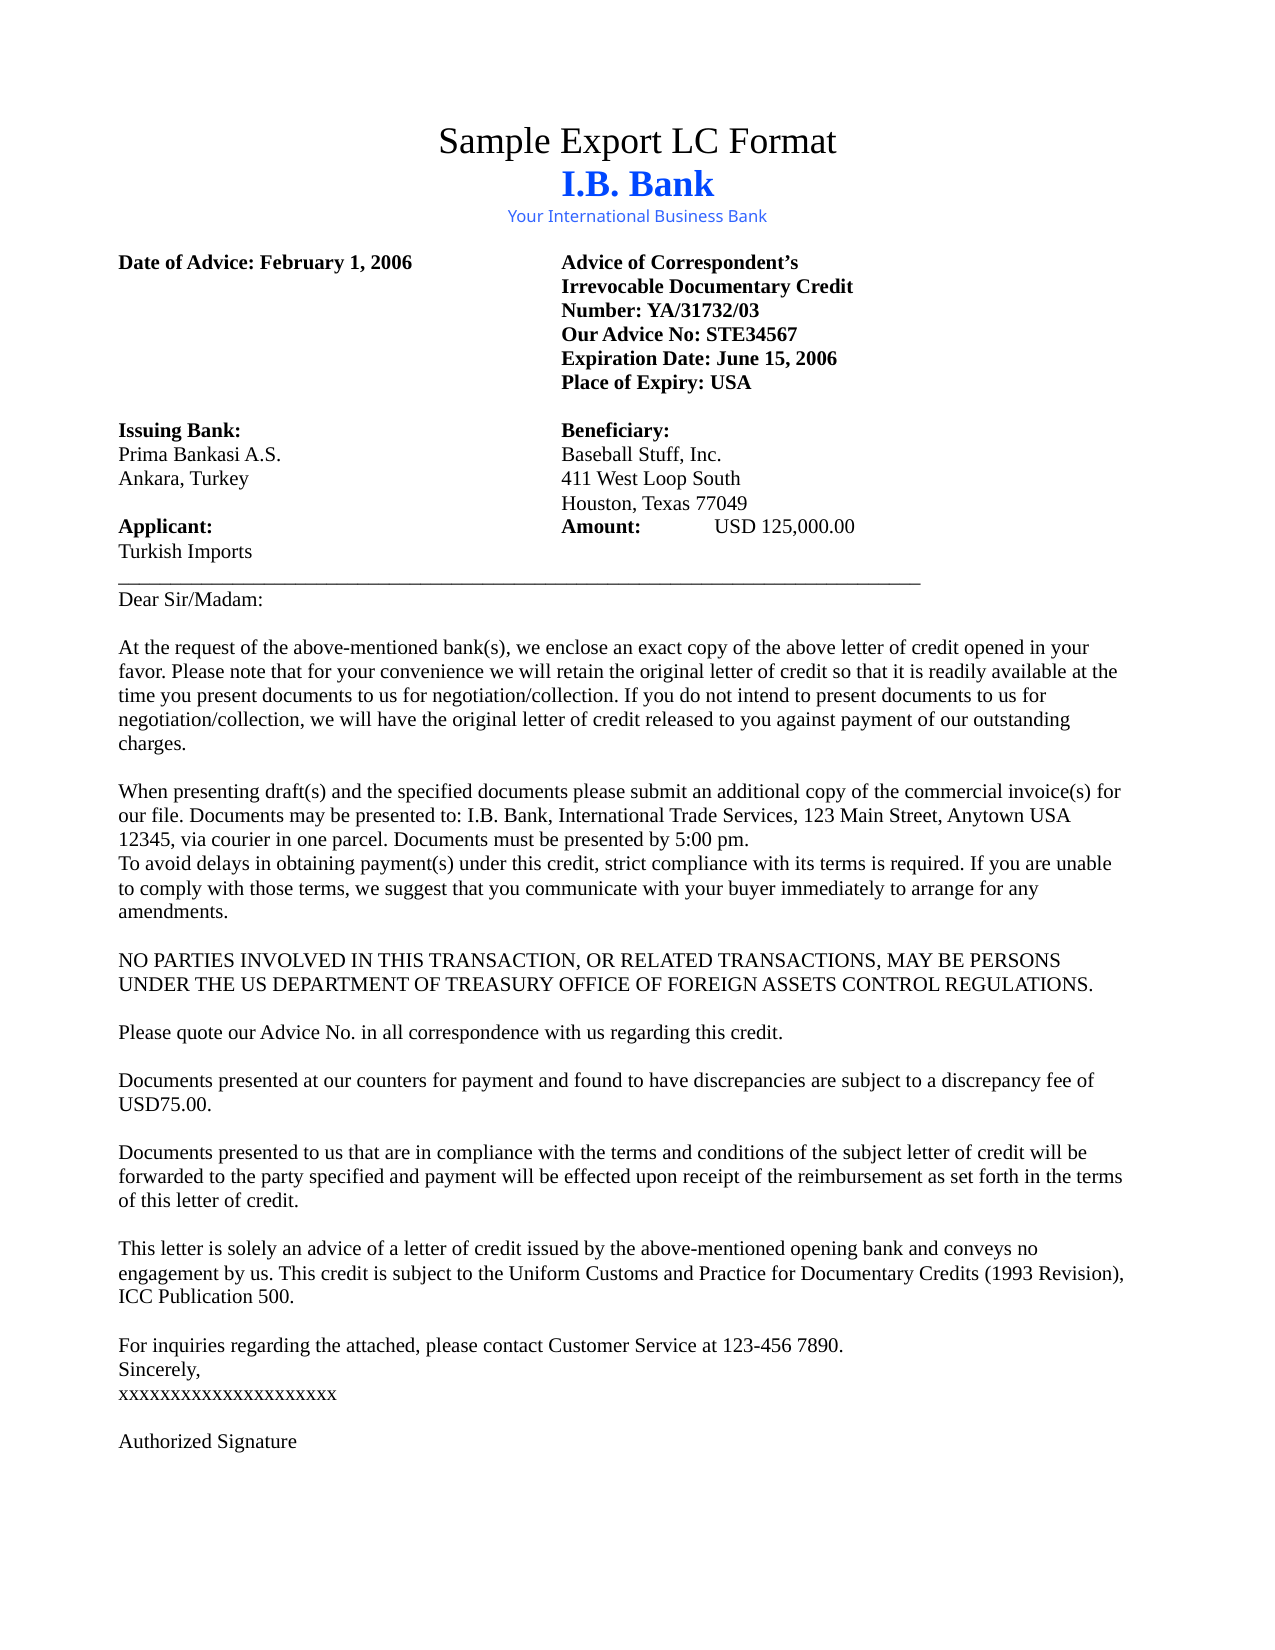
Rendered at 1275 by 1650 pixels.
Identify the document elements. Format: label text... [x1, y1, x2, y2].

text of this letter of credit. [118, 1188, 1157, 1212]
text Documents presented at our counters for payment and found to have discrepancies are subject to a discrepancy fee of [118, 1068, 1157, 1092]
text This letter is solely an advice of a letter of credit issued by the above-mentioned opening bank and conveys no [118, 1236, 1157, 1260]
text favor. Please note that for your convenience we will retain the original letter of credit so that it is readily available at the [118, 659, 1157, 683]
text charges. [118, 731, 1157, 755]
text Your International Business Bank [118, 204, 1157, 227]
text USD75.00. [118, 1092, 1157, 1116]
text Please quote our Advice No. in all correspondence with us regarding this credit. [118, 1020, 1157, 1044]
text Sample Export LC Format [118, 118, 1157, 161]
text Issuing Bank: Beneficiary: [118, 418, 1157, 442]
text Prima Bankasi A.S. Baseball Stuff, Inc. [118, 442, 1157, 466]
text At the request of the above-mentioned bank(s), we enclose an exact copy of the above letter of credit opened in your [118, 635, 1157, 659]
text Ankara, Turkey 411 West Loop South [118, 466, 1157, 490]
text Authorized Signature [118, 1429, 1157, 1453]
text to comply with those terms, we suggest that you communicate with your buyer immediately to arrange for any [118, 875, 1157, 899]
text Expiration Date: June 15, 2006 [118, 346, 1157, 370]
text Documents presented to us that are in compliance with the terms and conditions of the subject letter of credit will be [118, 1140, 1157, 1164]
text NO PARTIES INVOLVED IN THIS TRANSACTION, OR RELATED TRANSACTIONS, MAY BE PERSONS [118, 948, 1157, 972]
text time you present documents to us for negotiation/collection. If you do not intend to present documents to us for [118, 683, 1157, 707]
text When presenting draft(s) and the specified documents please submit an additional copy of the commercial invoice(s) for [118, 779, 1157, 803]
text Sincerely, [118, 1357, 1157, 1381]
text negotiation/collection, we will have the original letter of credit released to you against payment of our outstanding [118, 707, 1157, 731]
text forwarded to the party specified and payment will be effected upon receipt of the reimbursement as set forth in the terms [118, 1164, 1157, 1188]
text Number: YA/31732/03 [118, 298, 1157, 322]
text To avoid delays in obtaining payment(s) under this credit, strict compliance with its terms is required. If you are unable [118, 851, 1157, 875]
text ICC Publication 500. [118, 1284, 1157, 1308]
text engagement by us. This credit is subject to the Uniform Customs and Practice for Documentary Credits (1993 Revision), [118, 1260, 1157, 1284]
text _____________________________________________________________________________ [118, 563, 1157, 587]
text Our Advice No: STE34567 [118, 322, 1157, 346]
text For inquiries regarding the attached, please contact Customer Service at 123-456 7890. [118, 1333, 1157, 1357]
text amendments. [118, 899, 1157, 923]
text Turkish Imports [118, 538, 1157, 563]
text Place of Expiry: USA [118, 370, 1157, 394]
text UNDER THE US DEPARTMENT OF TREASURY OFFICE OF FOREIGN ASSETS CONTROL REGULATIONS. [118, 972, 1157, 996]
text I.B. Bank [118, 161, 1157, 204]
text Irrevocable Documentary Credit [118, 274, 1157, 298]
text Applicant: Amount: USD 125,000.00 [118, 514, 1157, 538]
text Dear Sir/Madam: [118, 587, 1157, 611]
text 12345, via courier in one parcel. Documents must be presented by 5:00 pm. [118, 827, 1157, 851]
text xxxxxxxxxxxxxxxxxxxxx [118, 1381, 1157, 1405]
text Date of Advice: February 1, 2006 Advice of Correspondent’s [118, 250, 1157, 274]
text our file. Documents may be presented to: I.B. Bank, International Trade Services, 123 Main Street, Anytown USA [118, 803, 1157, 827]
text Houston, Texas 77049 [118, 490, 1157, 514]
